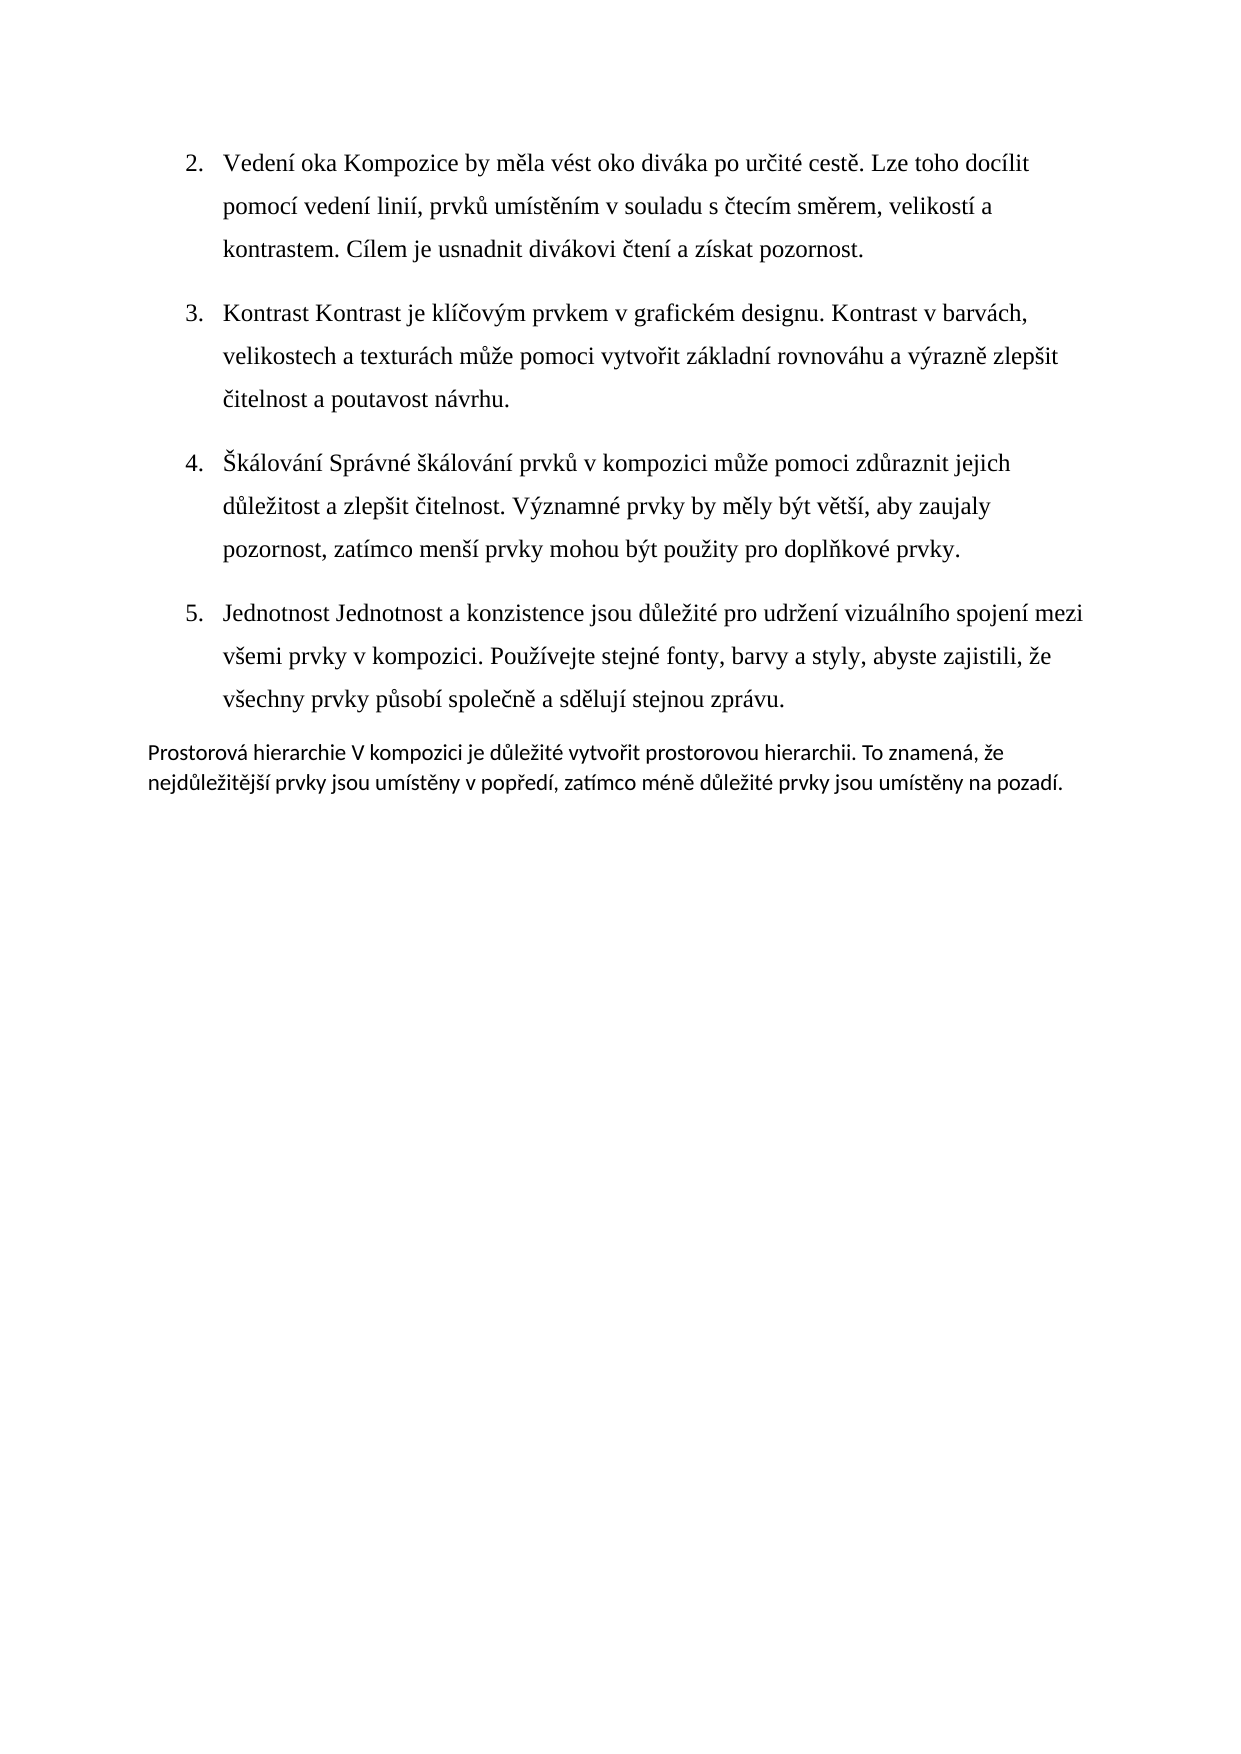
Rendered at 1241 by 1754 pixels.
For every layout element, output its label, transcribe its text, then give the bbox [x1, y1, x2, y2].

list Kontrast Kontrast je klíčovým prvkem v grafickém designu. Kontrast v barvách, velikostech a texturách může pomoci vytvořit základní rovnováhu a výrazně zlepšit čitelnost a poutavost návrhu. [185, 298, 1093, 413]
list Škálování Správné škálování prvků v kompozici může pomoci zdůraznit jejich důležitost a zlepšit čitelnost. Významné prvky by měly být větší, aby zaujaly pozornost, zatímco menší prvky mohou být použity pro doplňkové prvky. [185, 448, 1093, 563]
list Jednotnost Jednotnost a konzistence jsou důležité pro udržení vizuálního spojení mezi všemi prvky v kompozici. Používejte stejné fonty, barvy a styly, abyste zajistili, že všechny prvky působí společně a sdělují stejnou zprávu. [185, 598, 1093, 713]
text Prostorová hierarchie V kompozici je důležité vytvořit prostorovou hierarchii. To znamená, že nejdůležitější prvky jsou umístěny v popředí, zatímco méně důležité prvky jsou umístěny na pozadí. [148, 738, 1093, 796]
list Vedení oka Kompozice by měla vést oko diváka po určité cestě. Lze toho docílit pomocí vedení linií, prvků umístěním v souladu s čtecím směrem, velikostí a kontrastem. Cílem je usnadnit divákovi čtení a získat pozornost. [185, 148, 1093, 263]
